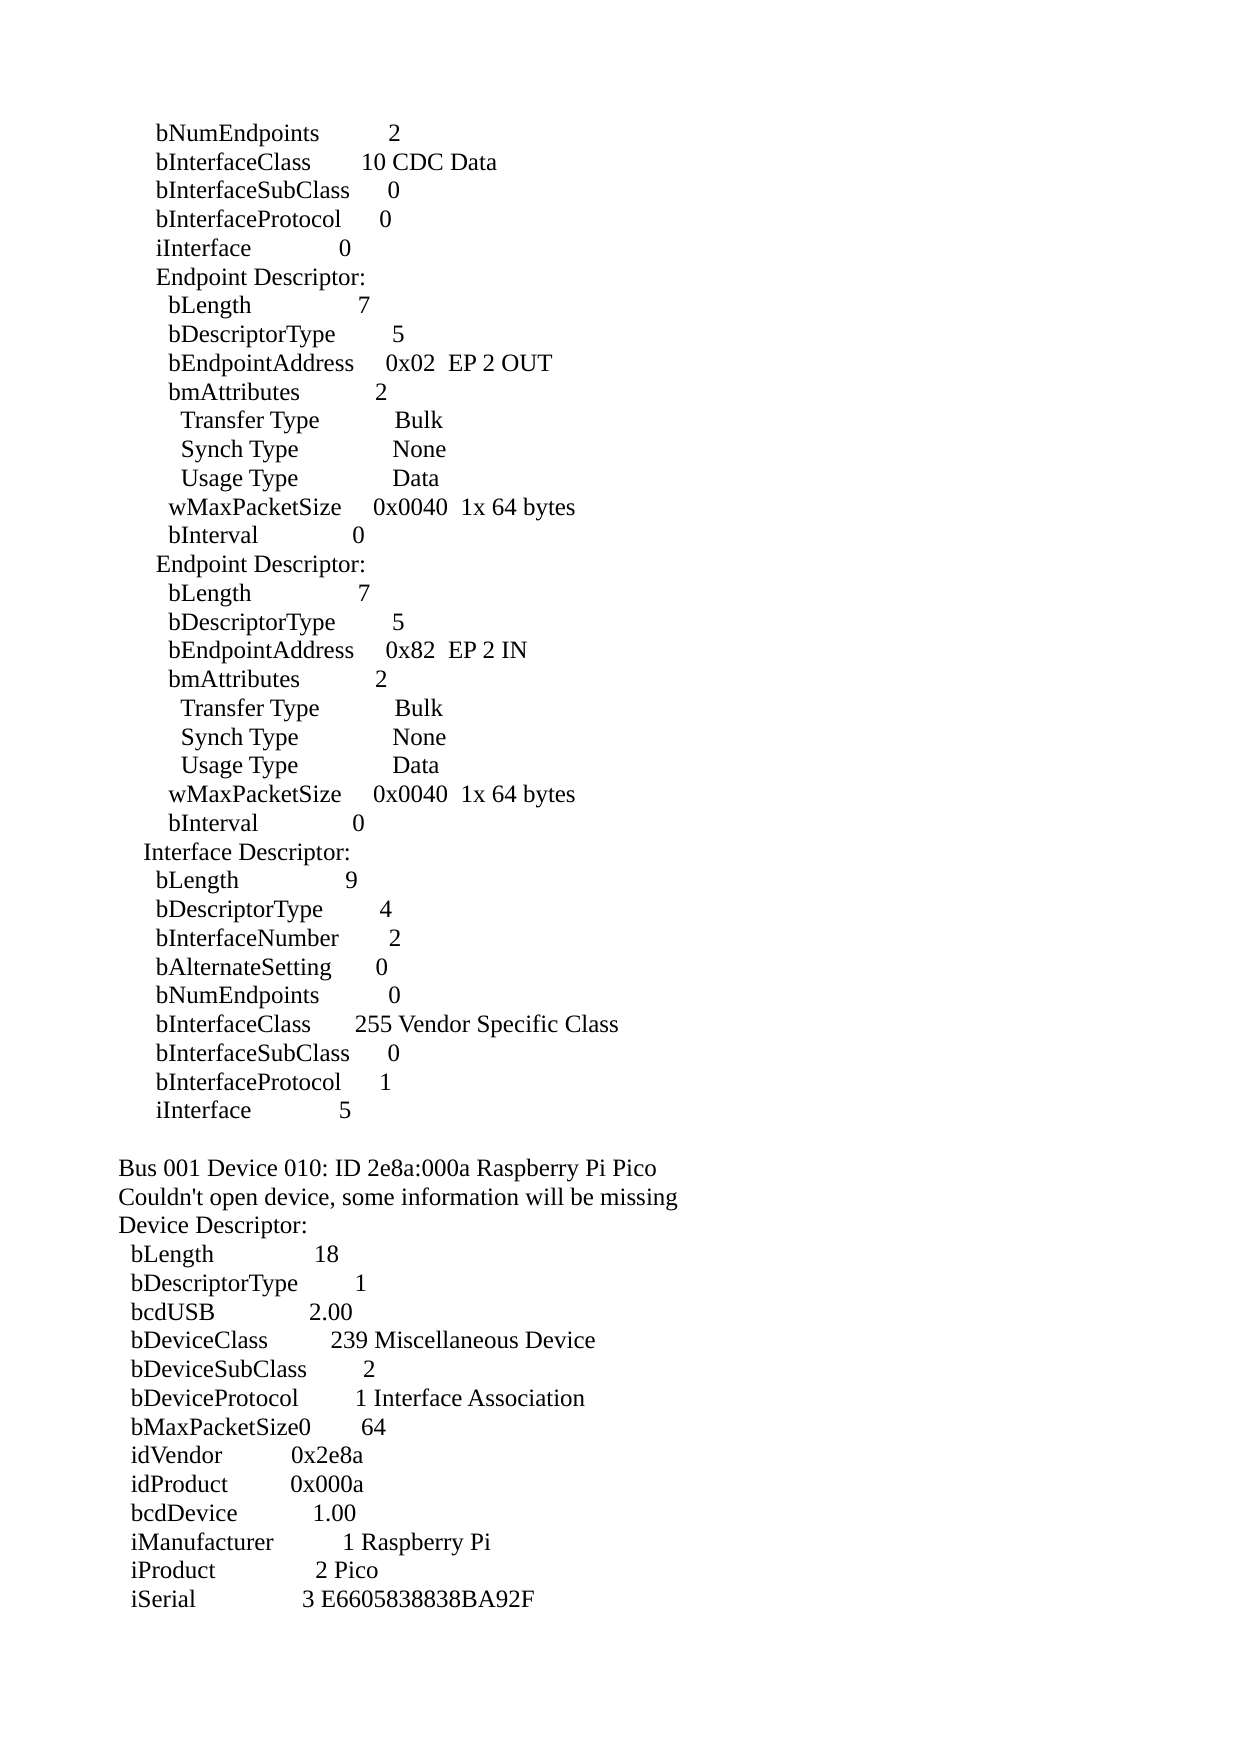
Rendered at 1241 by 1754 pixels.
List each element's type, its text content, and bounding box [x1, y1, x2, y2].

text bDeviceProtocol 1 Interface Association [118, 1383, 1122, 1412]
text bInterfaceProtocol 1 [118, 1067, 1122, 1096]
text Device Descriptor: [118, 1211, 1122, 1239]
text iManufacturer 1 Raspberry Pi [118, 1527, 1122, 1556]
text bDescriptorType 1 [118, 1268, 1122, 1297]
text bInterval 0 [118, 808, 1122, 837]
text bEndpointAddress 0x82 EP 2 IN [118, 636, 1122, 664]
text bmAttributes 2 [118, 377, 1122, 406]
text bLength 9 [118, 866, 1122, 894]
text Transfer Type Bulk [118, 406, 1122, 434]
text Bus 001 Device 010: ID 2e8a:000a Raspberry Pi Pico [118, 1153, 1122, 1182]
text idProduct 0x000a [118, 1469, 1122, 1498]
text wMaxPacketSize 0x0040 1x 64 bytes [118, 492, 1122, 521]
text bInterfaceClass 10 CDC Data [118, 147, 1122, 176]
text bDeviceSubClass 2 [118, 1354, 1122, 1383]
text Endpoint Descriptor: [118, 262, 1122, 291]
text Usage Type Data [118, 463, 1122, 492]
text iProduct 2 Pico [118, 1556, 1122, 1584]
text bmAttributes 2 [118, 664, 1122, 693]
text bInterfaceSubClass 0 [118, 1038, 1122, 1067]
text bInterfaceProtocol 0 [118, 204, 1122, 233]
text bLength 7 [118, 578, 1122, 607]
text bDeviceClass 239 Miscellaneous Device [118, 1326, 1122, 1354]
text Endpoint Descriptor: [118, 549, 1122, 578]
text bInterfaceNumber 2 [118, 923, 1122, 952]
text Synch Type None [118, 434, 1122, 463]
text Usage Type Data [118, 751, 1122, 779]
text iInterface 5 [118, 1096, 1122, 1124]
text Transfer Type Bulk [118, 693, 1122, 722]
text iSerial 3 E6605838838BA92F [118, 1584, 1122, 1613]
text wMaxPacketSize 0x0040 1x 64 bytes [118, 779, 1122, 808]
text bInterfaceClass 255 Vendor Specific Class [118, 1009, 1122, 1038]
text bDescriptorType 5 [118, 607, 1122, 636]
text bEndpointAddress 0x02 EP 2 OUT [118, 348, 1122, 377]
text bcdDevice 1.00 [118, 1498, 1122, 1527]
text bMaxPacketSize0 64 [118, 1412, 1122, 1441]
text iInterface 0 [118, 233, 1122, 262]
text bInterval 0 [118, 521, 1122, 549]
text bLength 7 [118, 291, 1122, 319]
text Couldn't open device, some information will be missing [118, 1182, 1122, 1211]
text bNumEndpoints 0 [118, 981, 1122, 1009]
text Synch Type None [118, 722, 1122, 751]
text bcdUSB 2.00 [118, 1297, 1122, 1326]
text bLength 18 [118, 1239, 1122, 1268]
text bDescriptorType 4 [118, 894, 1122, 923]
text bAlternateSetting 0 [118, 952, 1122, 981]
text Interface Descriptor: [118, 837, 1122, 866]
text bDescriptorType 5 [118, 319, 1122, 348]
text idVendor 0x2e8a [118, 1441, 1122, 1469]
text bInterfaceSubClass 0 [118, 176, 1122, 204]
text bNumEndpoints 2 [118, 118, 1122, 147]
